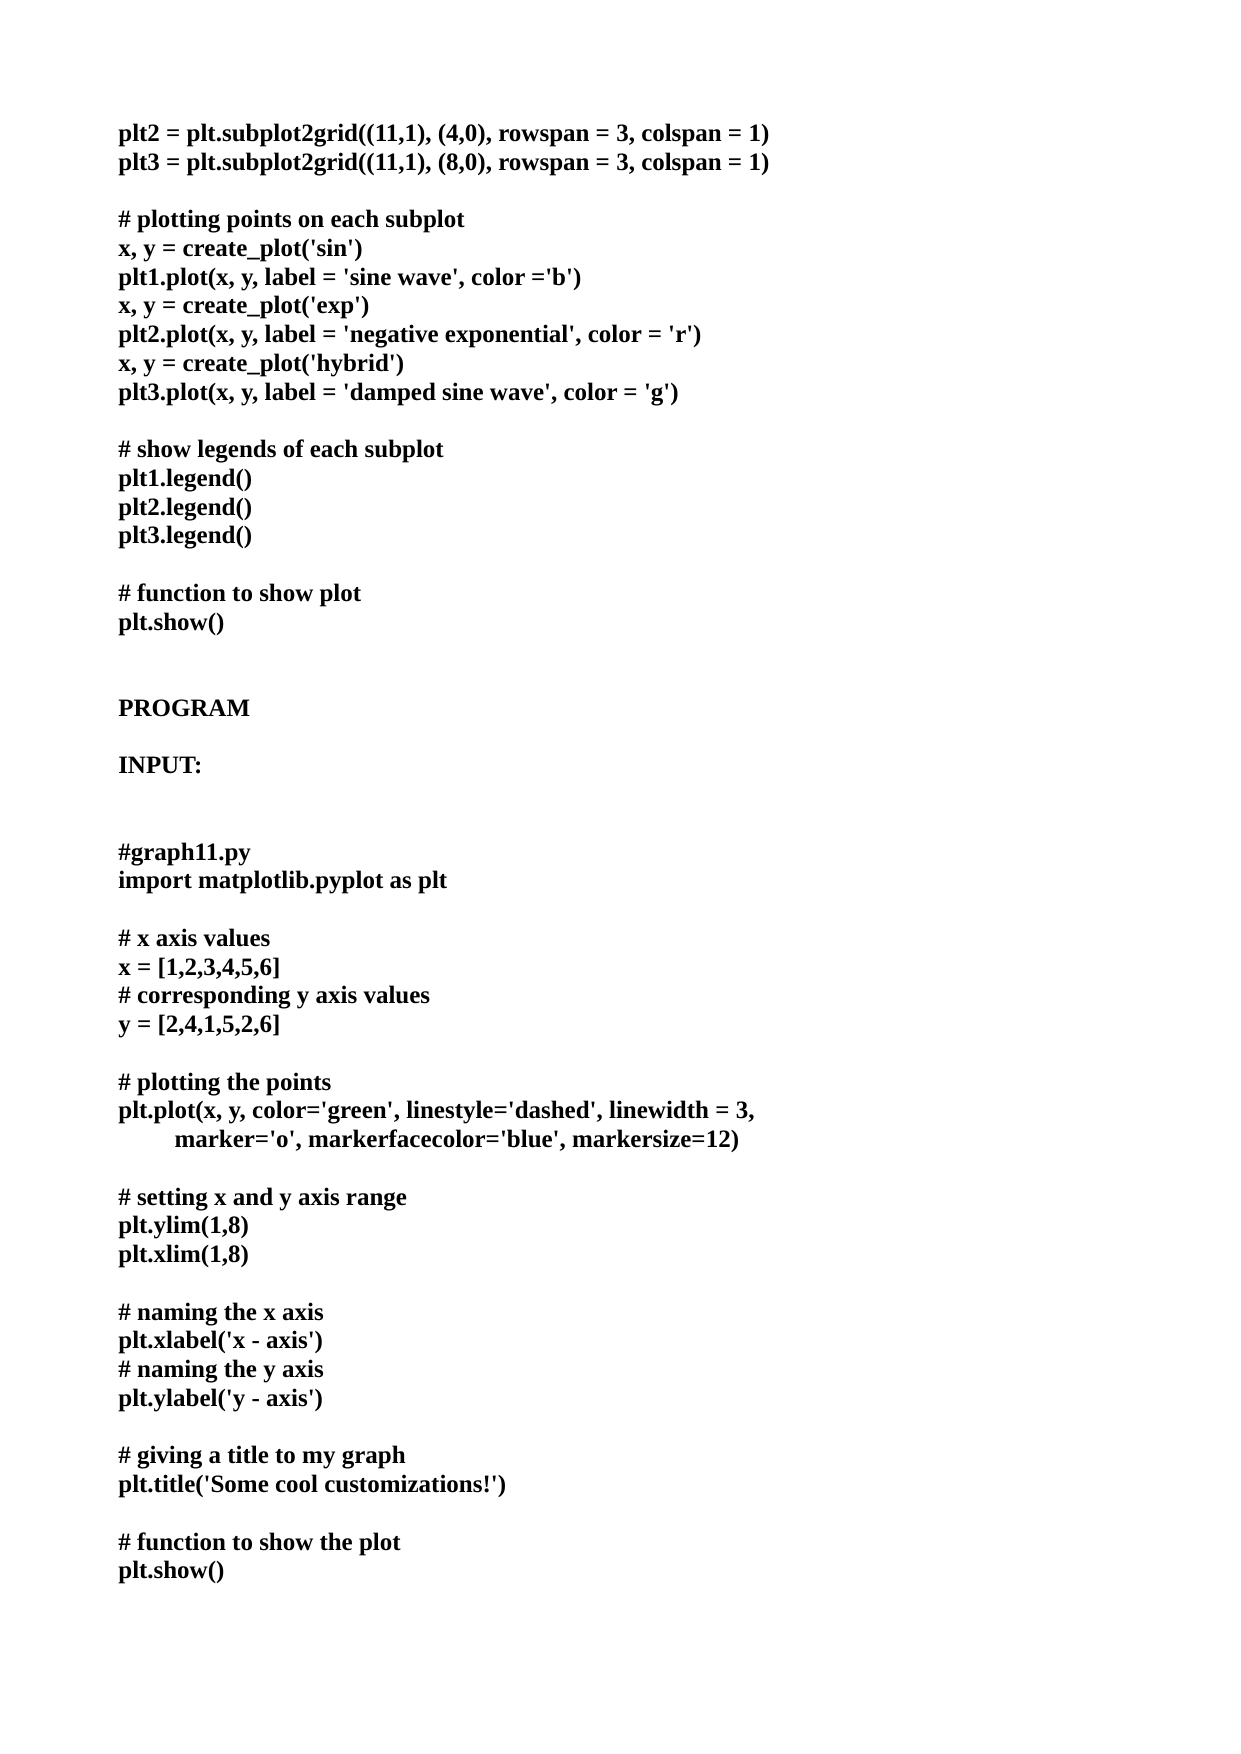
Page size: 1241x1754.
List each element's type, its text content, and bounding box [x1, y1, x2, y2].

text x, y = create_plot('exp') [118, 291, 1122, 319]
text # giving a title to my graph [118, 1441, 1122, 1469]
text plt2.legend() [118, 492, 1122, 521]
text INPUT: [118, 751, 1122, 779]
text # function to show plot [118, 578, 1122, 607]
text plt3.legend() [118, 521, 1122, 549]
text # plotting points on each subplot [118, 204, 1122, 233]
text # naming the y axis [118, 1354, 1122, 1383]
text # show legends of each subplot [118, 434, 1122, 463]
text plt.ylim(1,8) [118, 1211, 1122, 1239]
text #graph11.py [118, 837, 1122, 866]
text x = [1,2,3,4,5,6] [118, 952, 1122, 981]
text plt.title('Some cool customizations!') [118, 1469, 1122, 1498]
text plt.show() [118, 1556, 1122, 1584]
text plt.xlim(1,8) [118, 1239, 1122, 1268]
text x, y = create_plot('sin') [118, 233, 1122, 262]
text x, y = create_plot('hybrid') [118, 348, 1122, 377]
text # x axis values [118, 923, 1122, 952]
text import matplotlib.pyplot as plt [118, 866, 1122, 894]
text # corresponding y axis values [118, 981, 1122, 1009]
text plt2.plot(x, y, label = 'negative exponential', color = 'r') [118, 319, 1122, 348]
text y = [2,4,1,5,2,6] [118, 1009, 1122, 1038]
text plt1.plot(x, y, label = 'sine wave', color ='b') [118, 262, 1122, 291]
text # plotting the points [118, 1067, 1122, 1096]
text # naming the x axis [118, 1297, 1122, 1326]
text plt.xlabel('x - axis') [118, 1326, 1122, 1354]
text plt1.legend() [118, 463, 1122, 492]
text marker='o', markerfacecolor='blue', markersize=12) [118, 1124, 1122, 1153]
text # function to show the plot [118, 1527, 1122, 1556]
text # setting x and y axis range [118, 1182, 1122, 1211]
text plt.show() [118, 607, 1122, 636]
text PROGRAM [118, 693, 1122, 722]
text plt.ylabel('y - axis') [118, 1383, 1122, 1412]
text plt3.plot(x, y, label = 'damped sine wave', color = 'g') [118, 377, 1122, 406]
text plt2 = plt.subplot2grid((11,1), (4,0), rowspan = 3, colspan = 1) [118, 118, 1122, 147]
text plt.plot(x, y, color='green', linestyle='dashed', linewidth = 3, [118, 1096, 1122, 1124]
text plt3 = plt.subplot2grid((11,1), (8,0), rowspan = 3, colspan = 1) [118, 147, 1122, 176]
